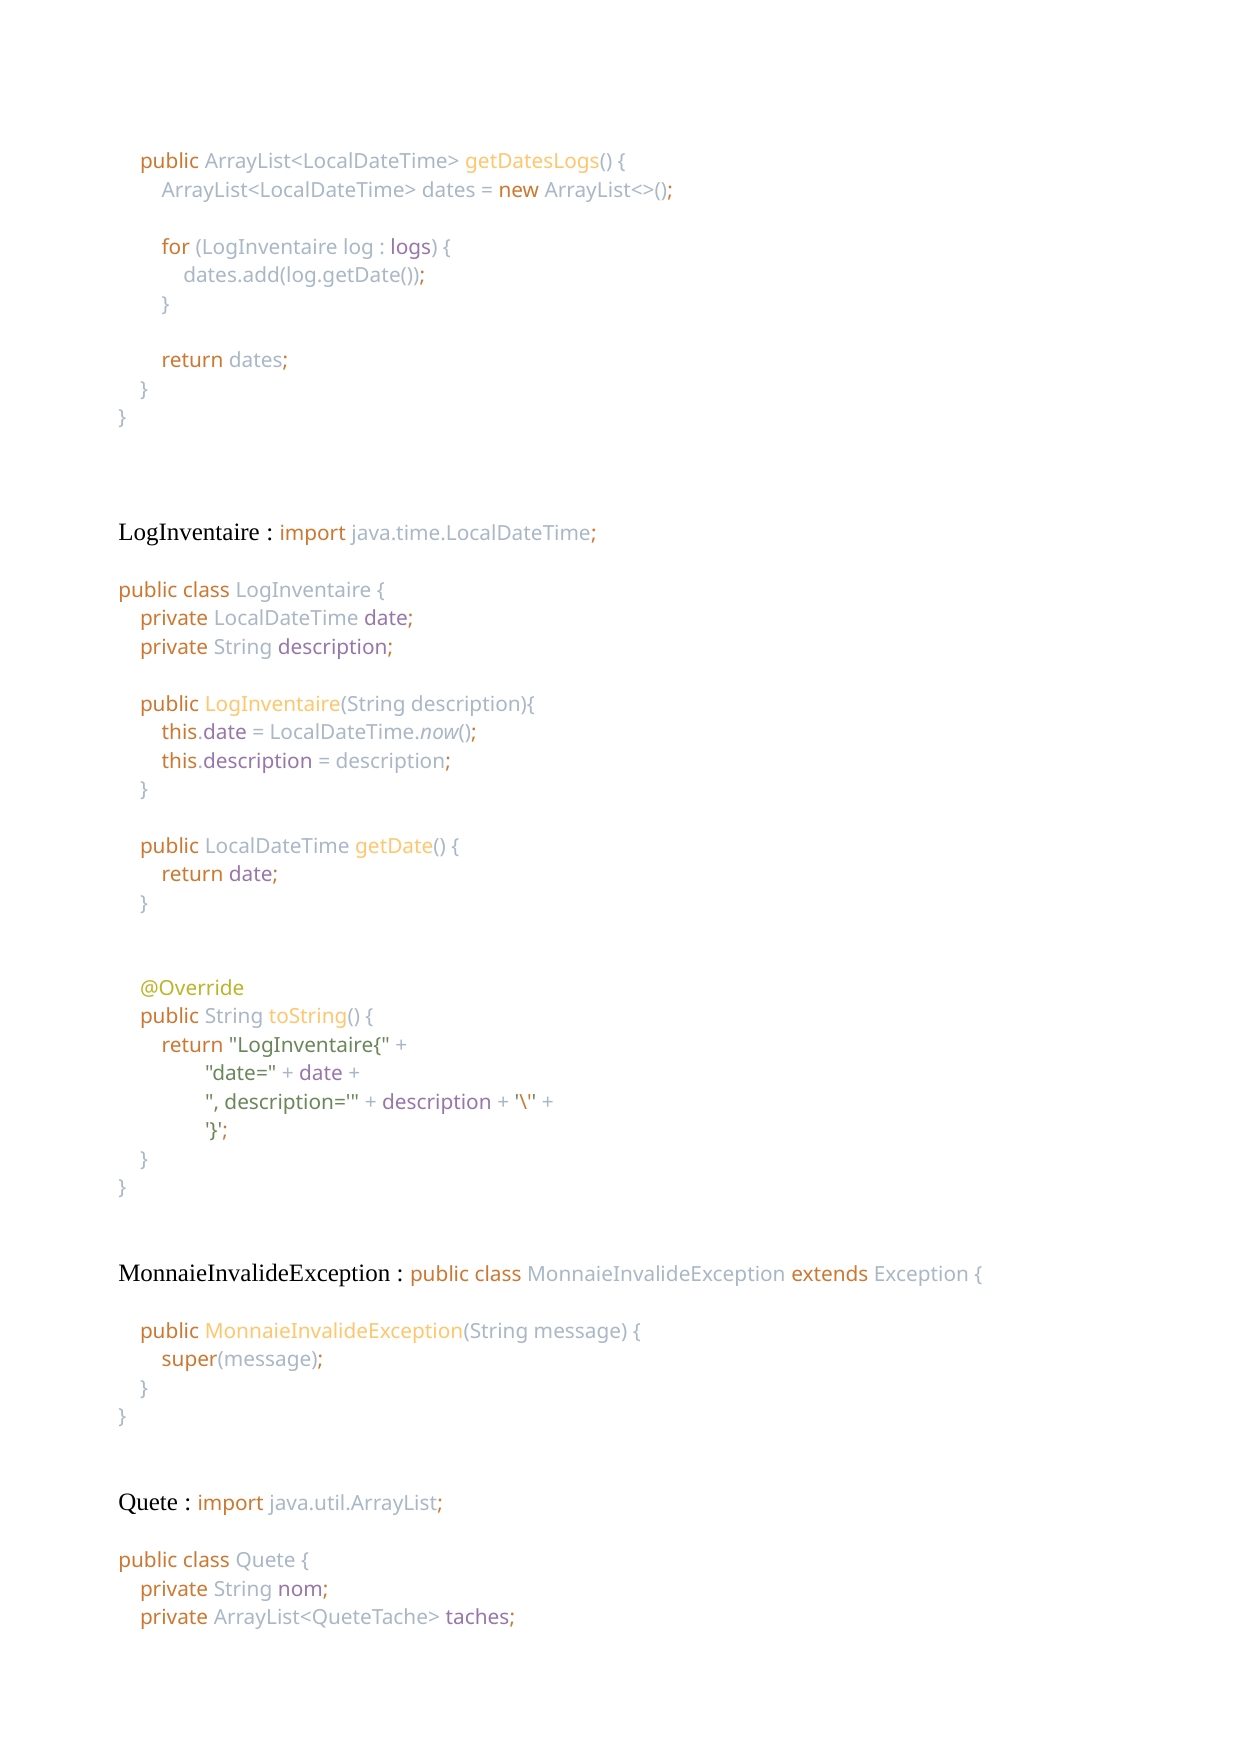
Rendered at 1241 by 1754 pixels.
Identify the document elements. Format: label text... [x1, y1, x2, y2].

text MonnaieInvalideException : public class MonnaieInvalideException extends Exception { public MonnaieInvalideException(String message) { super(message); } } [118, 1258, 1122, 1430]
text LogInventaire : import java.time.LocalDateTime; public class LogInventaire { private LocalDateTime date; private String description; public LogInventaire(String description){ this.date = LocalDateTime.now(); this.description = description; } public LocalDateTime getDate() { return date; } @Override public String toString() { return "LogInventaire{" + "date=" + date + ", description='" + description + '\'' + '}'; } } [118, 517, 1122, 1229]
text Quete : import java.util.ArrayList; public class Quete { private String nom; private ArrayList<QueteTache> taches; [118, 1487, 1122, 1631]
text public ArrayList<LocalDateTime> getDatesLogs() { ArrayList<LocalDateTime> dates = new ArrayList<>(); for (LogInventaire log : logs) { dates.add(log.getDate()); } return dates; } } [118, 118, 1122, 460]
